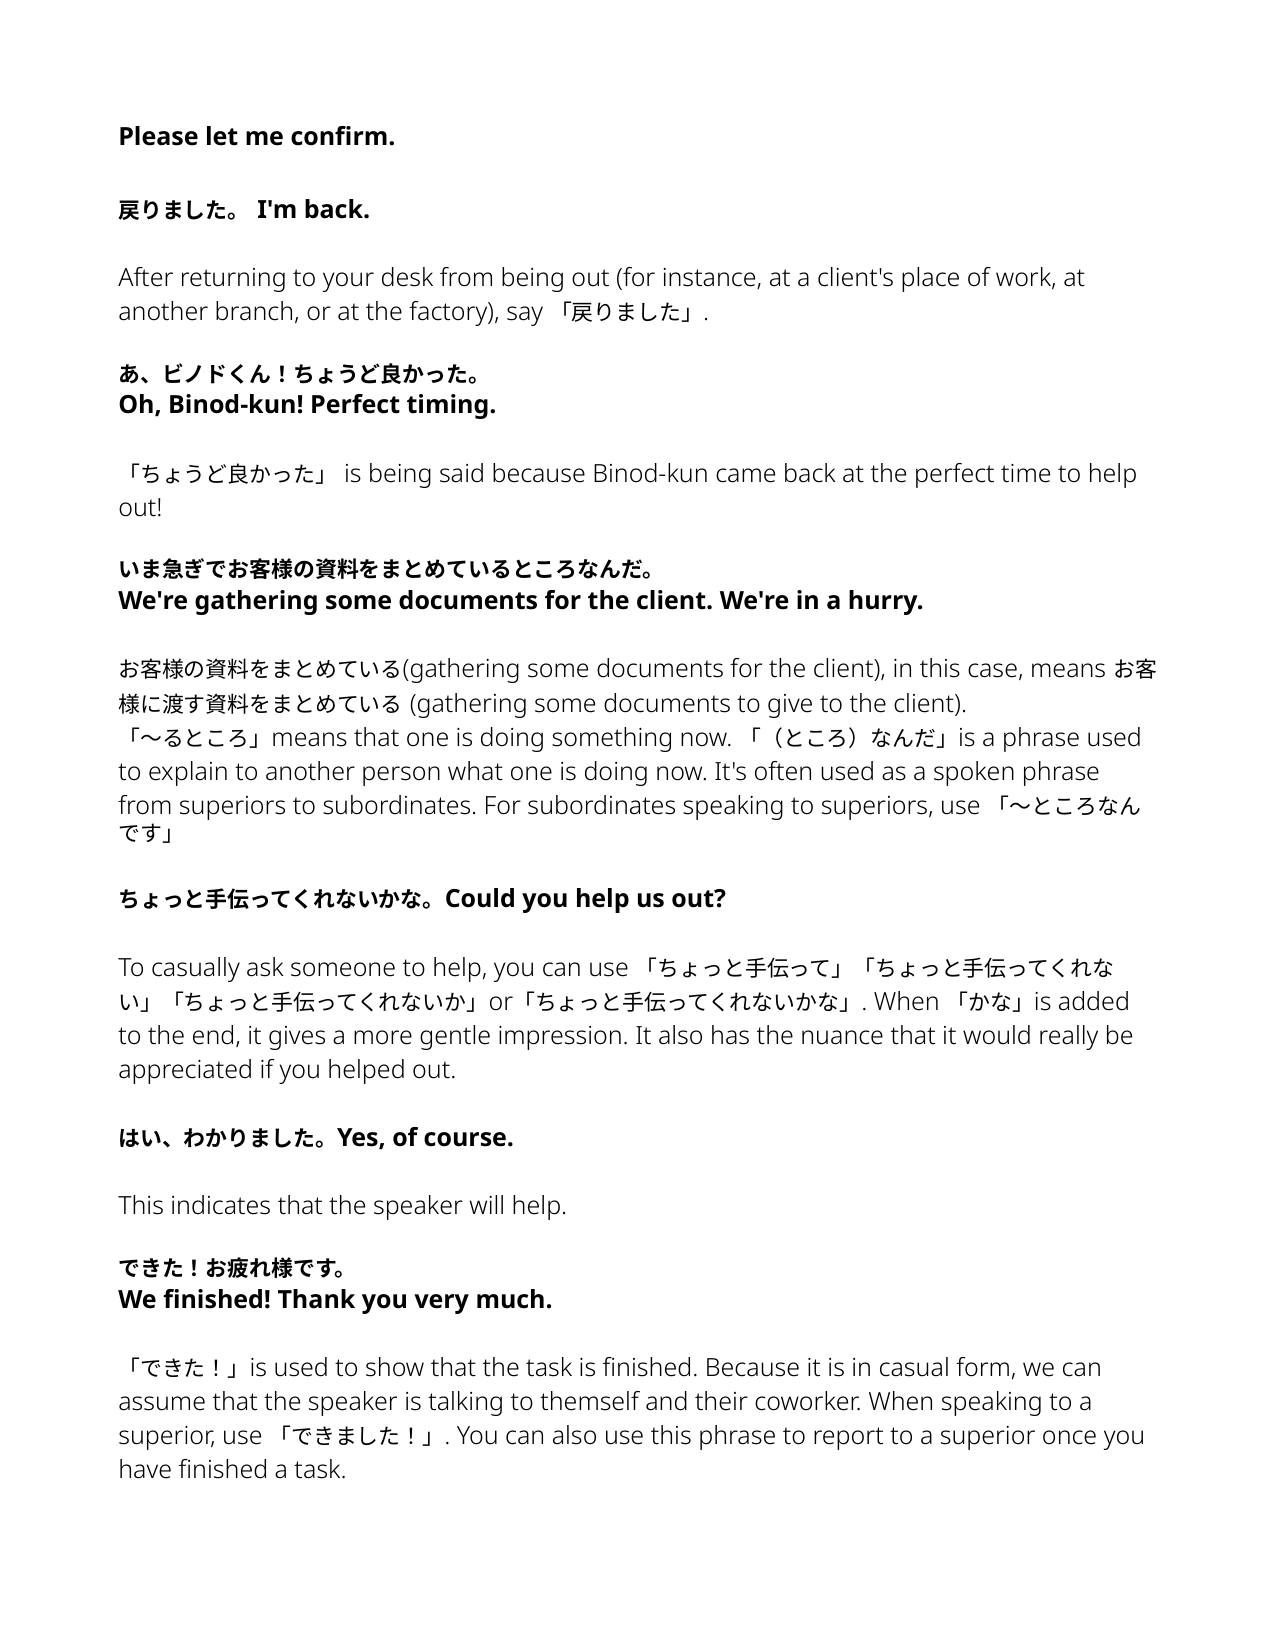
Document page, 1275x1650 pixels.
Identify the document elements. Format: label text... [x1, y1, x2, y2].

text To casually ask someone to help, you can use 「ちょっと手伝って」「ちょっと手伝ってくれない」「ちょっと手伝ってくれないか」or「ちょっと手伝ってくれないかな」. When 「かな」is added to the end, it gives a more gentle impression. It also has the nuance that it would really be appreciated if you helped out. [118, 949, 1157, 1085]
text はい、わかりました。Yes, of course. [118, 1119, 1157, 1153]
text 「ちょうど良かった」 is being said because Binod-kun came back at the perfect time to help out! [118, 455, 1157, 523]
text ちょっと手伝ってくれないかな。Could you help us out? [118, 881, 1157, 915]
text We finished! Thank you very much. [118, 1281, 1157, 1315]
text あ、ビノドくん！ちょうど良かった。 [118, 362, 1157, 387]
text できた！お疲れ様です。 [118, 1256, 1157, 1281]
text 「～るところ」means that one is doing something now. 「（ところ）なんだ」is a phrase used to explain to another person what one is doing now. It's often used as a spoken phrase from superiors to subordinates. For subordinates speaking to superiors, use 「～ところなんです」 [118, 719, 1157, 847]
text This indicates that the speaker will help. [118, 1188, 1157, 1222]
text After returning to your desk from being out (for instance, at a client's place of work, at another branch, or at the factory), say 「戻りました」. [118, 259, 1157, 328]
text Oh, Binod-kun! Perfect timing. [118, 387, 1157, 421]
text Please let me confirm. [118, 118, 1157, 152]
text We're gathering some documents for the client. We're in a hurry. [118, 583, 1157, 617]
text 戻りました。 I'm back. [118, 191, 1157, 225]
text お客様の資料をまとめている(gathering some documents for the client), in this case, means お客様に渡す資料をまとめている (gathering some documents to give to the client). [118, 651, 1157, 719]
text 「できた！」is used to show that the task is finished. Because it is in casual form, we can assume that the speaker is talking to themself and their coworker. When speaking to a superior, use 「できました！」. You can also use this phrase to report to a superior once you have finished a task. [118, 1349, 1157, 1486]
text いま急ぎでお客様の資料をまとめているところなんだ。 [118, 557, 1157, 583]
